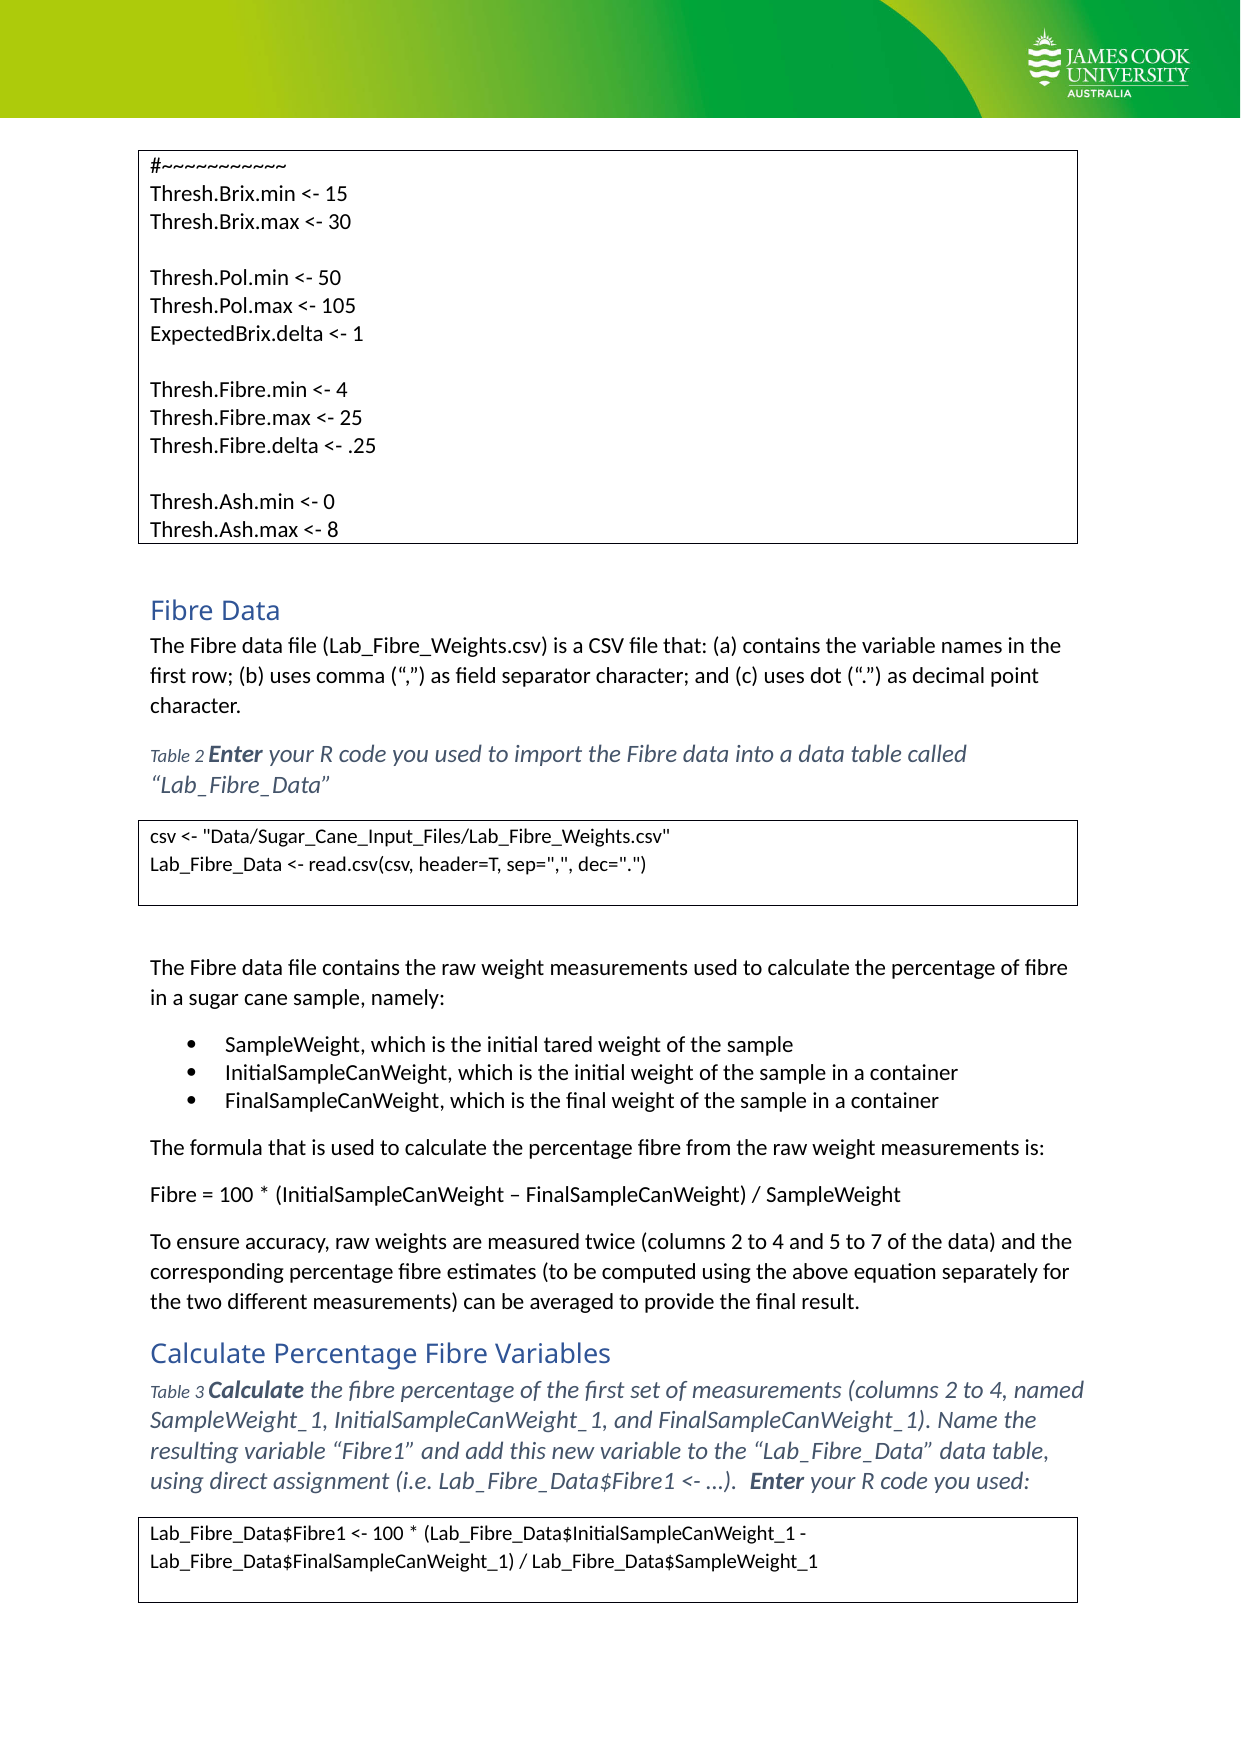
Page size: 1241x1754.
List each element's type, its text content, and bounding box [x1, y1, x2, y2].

list InitialSampleCanWeight, which is the initial weight of the sample in a container [187, 1058, 1090, 1086]
text The Fibre data file (Lab_Fibre_Weights.csv) is a CSV file that: (a) contains the variable names in the first row; (b) uses comma (“,”) as field separator character; and (c) uses dot (“.”) as decimal point character. [150, 631, 1090, 719]
text Table 3 Calculate the fibre percentage of the first set of measurements (columns 2 to 4, named SampleWeight_1, InitialSampleCanWeight_1, and FinalSampleCanWeight_1). Name the resulting variable “Fibre1” and add this new variable to the “Lab_Fibre_Data” data table, using direct assignment (i.e. Lab_Fibre_Data$Fibre1 <- …). Enter your R code you used: [150, 1374, 1090, 1496]
picture [0, 0, 1241, 118]
text The Fibre data file contains the raw weight measurements used to calculate the percentage of fibre in a sugar cane sample, namely: [150, 953, 1090, 1011]
table_header csv <- "Data/Sugar_Cane_Input_Files/Lab_Fibre_Weights.csv" Lab_Fibre_Data <- read.csv(csv, header=T, sep=",", dec=".") [139, 821, 1077, 905]
table_header #~~~~~~~~~~~ Thresh.Brix.min <- 15 Thresh.Brix.max <- 30 Thresh.Pol.min <- 50 Thresh.Pol.max <- 105 ExpectedBrix.delta <- 1 Thresh.Fibre.min <- 4 Thresh.Fibre.max <- 25 Thresh.Fibre.delta <- .25 Thresh.Ash.min <- 0 Thresh.Ash.max <- 8 [139, 151, 1077, 543]
table_header Lab_Fibre_Data$Fibre1 <- 100 * (Lab_Fibre_Data$InitialSampleCanWeight_1 - Lab_Fibre_Data$FinalSampleCanWeight_1) / Lab_Fibre_Data$SampleWeight_1 [139, 1518, 1077, 1602]
subtitle Calculate Percentage Fibre Variables [150, 1334, 1090, 1371]
list FinalSampleCanWeight, which is the final weight of the sample in a container [187, 1086, 1090, 1114]
list SampleWeight, which is the initial tared weight of the sample [187, 1030, 1090, 1058]
text Fibre = 100 * (InitialSampleCanWeight – FinalSampleCanWeight) / SampleWeight [150, 1180, 1090, 1208]
text Table 2 Enter your R code you used to import the Fibre data into a data table called “Lab_Fibre_Data” [150, 738, 1090, 799]
subtitle Fibre Data [150, 591, 1090, 628]
text To ensure accuracy, raw weights are measured twice (columns 2 to 4 and 5 to 7 of the data) and the corresponding percentage fibre estimates (to be computed using the above equation separately for the two different measurements) can be averaged to provide the final result. [150, 1227, 1090, 1315]
text The formula that is used to calculate the percentage fibre from the raw weight measurements is: [150, 1133, 1090, 1161]
